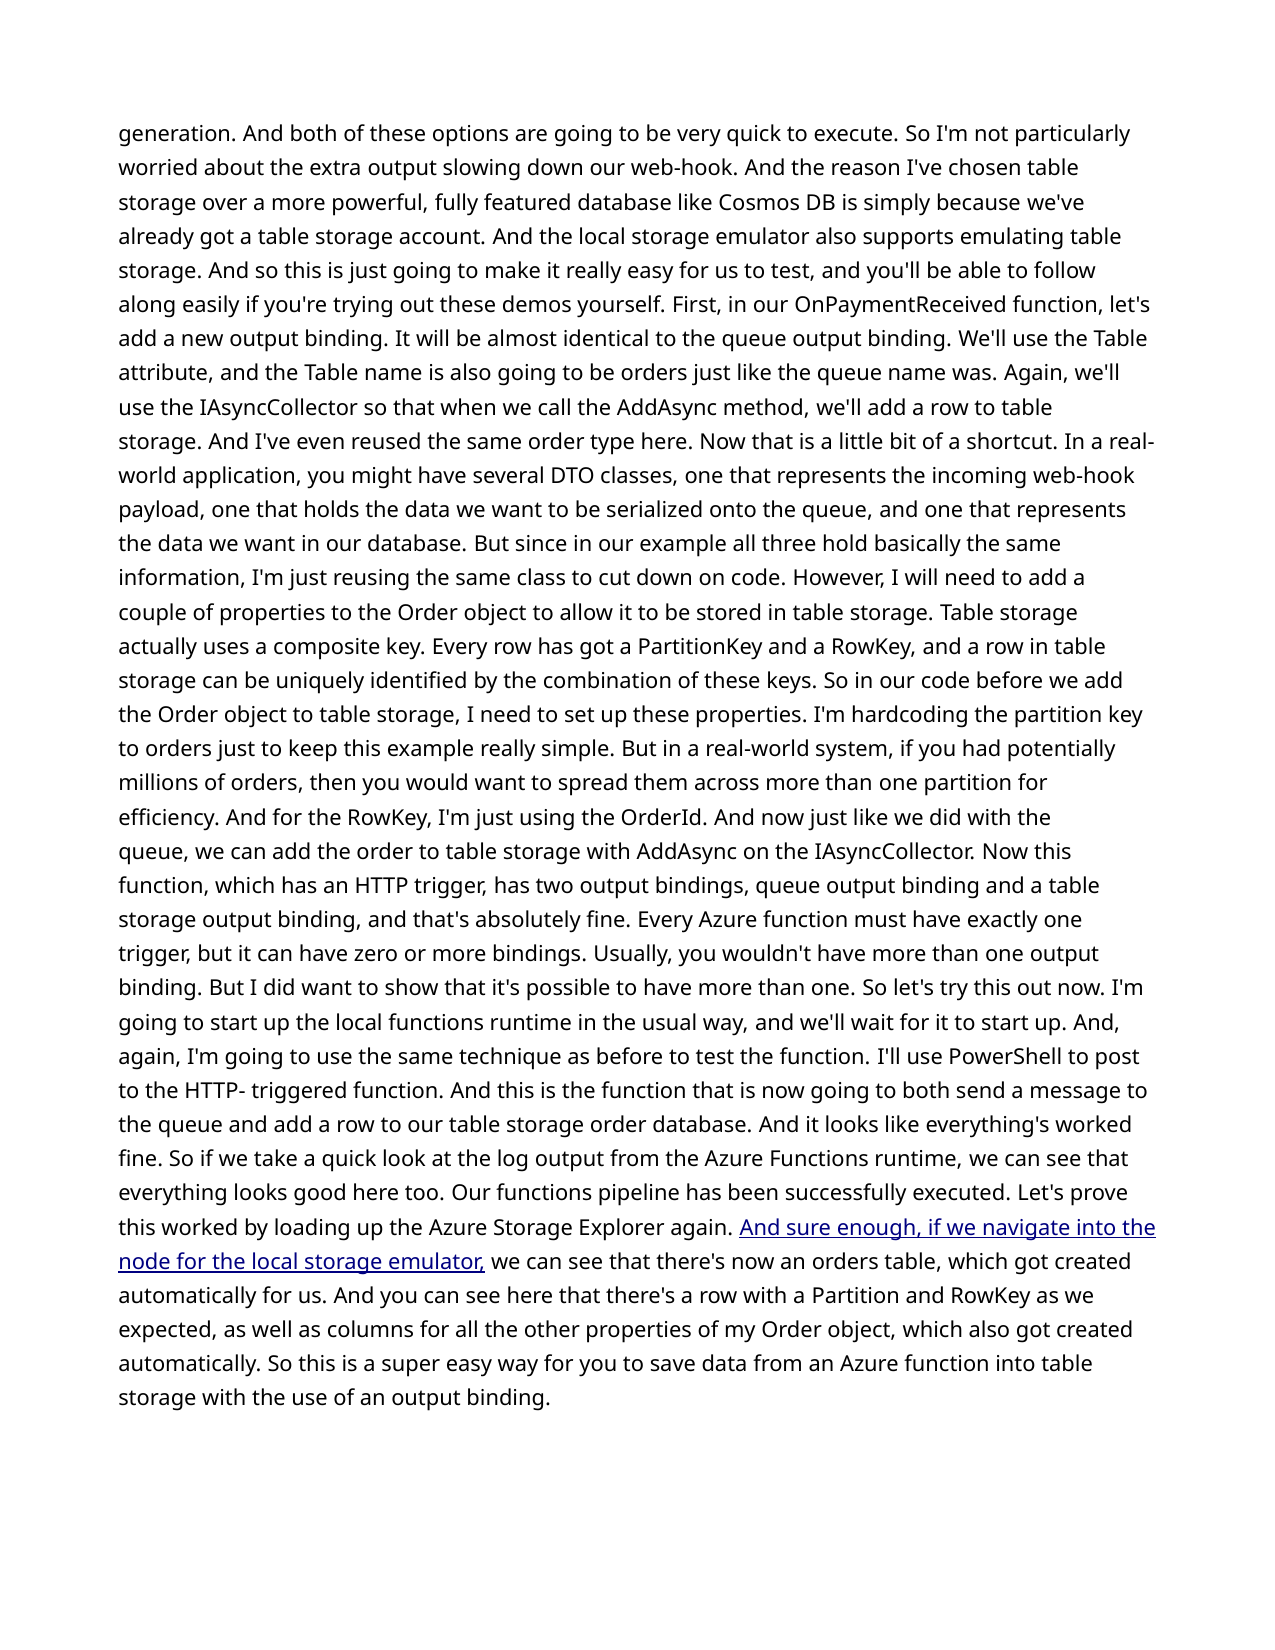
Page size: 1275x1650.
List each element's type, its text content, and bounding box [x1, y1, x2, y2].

text generation. And both of these options are going to be very quick to execute. So I'm not particularly worried about the extra output slowing down our web-hook. And the reason I've chosen table storage over a more powerful, fully featured database like Cosmos DB is simply because we've already got a table storage account. And the local storage emulator also supports emulating table storage. And so this is just going to make it really easy for us to test, and you'll be able to follow along easily if you're trying out these demos yourself. First, in our OnPaymentReceived function, let's add a new output binding. It will be almost identical to the queue output binding. We'll use the Table attribute, and the Table name is also going to be orders just like the queue name was. Again, we'll use the IAsyncCollector so that when we call the AddAsync method, we'll add a row to table storage. And I've even reused the same order type here. Now that is a little bit of a shortcut. In a real-world application, you might have several DTO classes, one that represents the incoming web-hook payload, one that holds the data we want to be serialized onto the queue, and one that represents the data we want in our database. But since in our example all three hold basically the same information, I'm just reusing the same class to cut down on code. However, I will need to add a couple of properties to the Order object to allow it to be stored in table storage. Table storage actually uses a composite key. Every row has got a PartitionKey and a RowKey, and a row in table storage can be uniquely identified by the combination of these keys. So in our code before we add the Order object to table storage, I need to set up these properties. I'm hardcoding the partition key to orders just to keep this example really simple. But in a real-world system, if you had potentially millions of orders, then you would want to spread them across more than one partition for efficiency. And for the RowKey, I'm just using the OrderId. And now just like we did with the queue, we can add the order to table storage with AddAsync on the IAsyncCollector. Now this function, which has an HTTP trigger, has two output bindings, queue output binding and a table storage output binding, and that's absolutely fine. Every Azure function must have exactly one trigger, but it can have zero or more bindings. Usually, you wouldn't have more than one output binding. But I did want to show that it's possible to have more than one. So let's try this out now. I'm going to start up the local functions runtime in the usual way, and we'll wait for it to start up. And, again, I'm going to use the same technique as before to test the function. I'll use PowerShell to post to the HTTP- triggered function. And this is the function that is now going to both send a message to the queue and add a row to our table storage order database. And it looks like everything's worked fine. So if we take a quick look at the log output from the Azure Functions runtime, we can see that everything looks good here too. Our functions pipeline has been successfully executed. Let's prove this worked by loading up the Azure Storage Explorer again. And sure enough, if we navigate into the node for the local storage emulator, we can see that there's now an orders table, which got created automatically for us. And you can see here that there's a row with a Partition and RowKey as we expected, as well as columns for all the other properties of my Order object, which also got created automatically. So this is a super easy way for you to save data from an Azure function into table storage with the use of an output binding. [118, 118, 1157, 1412]
